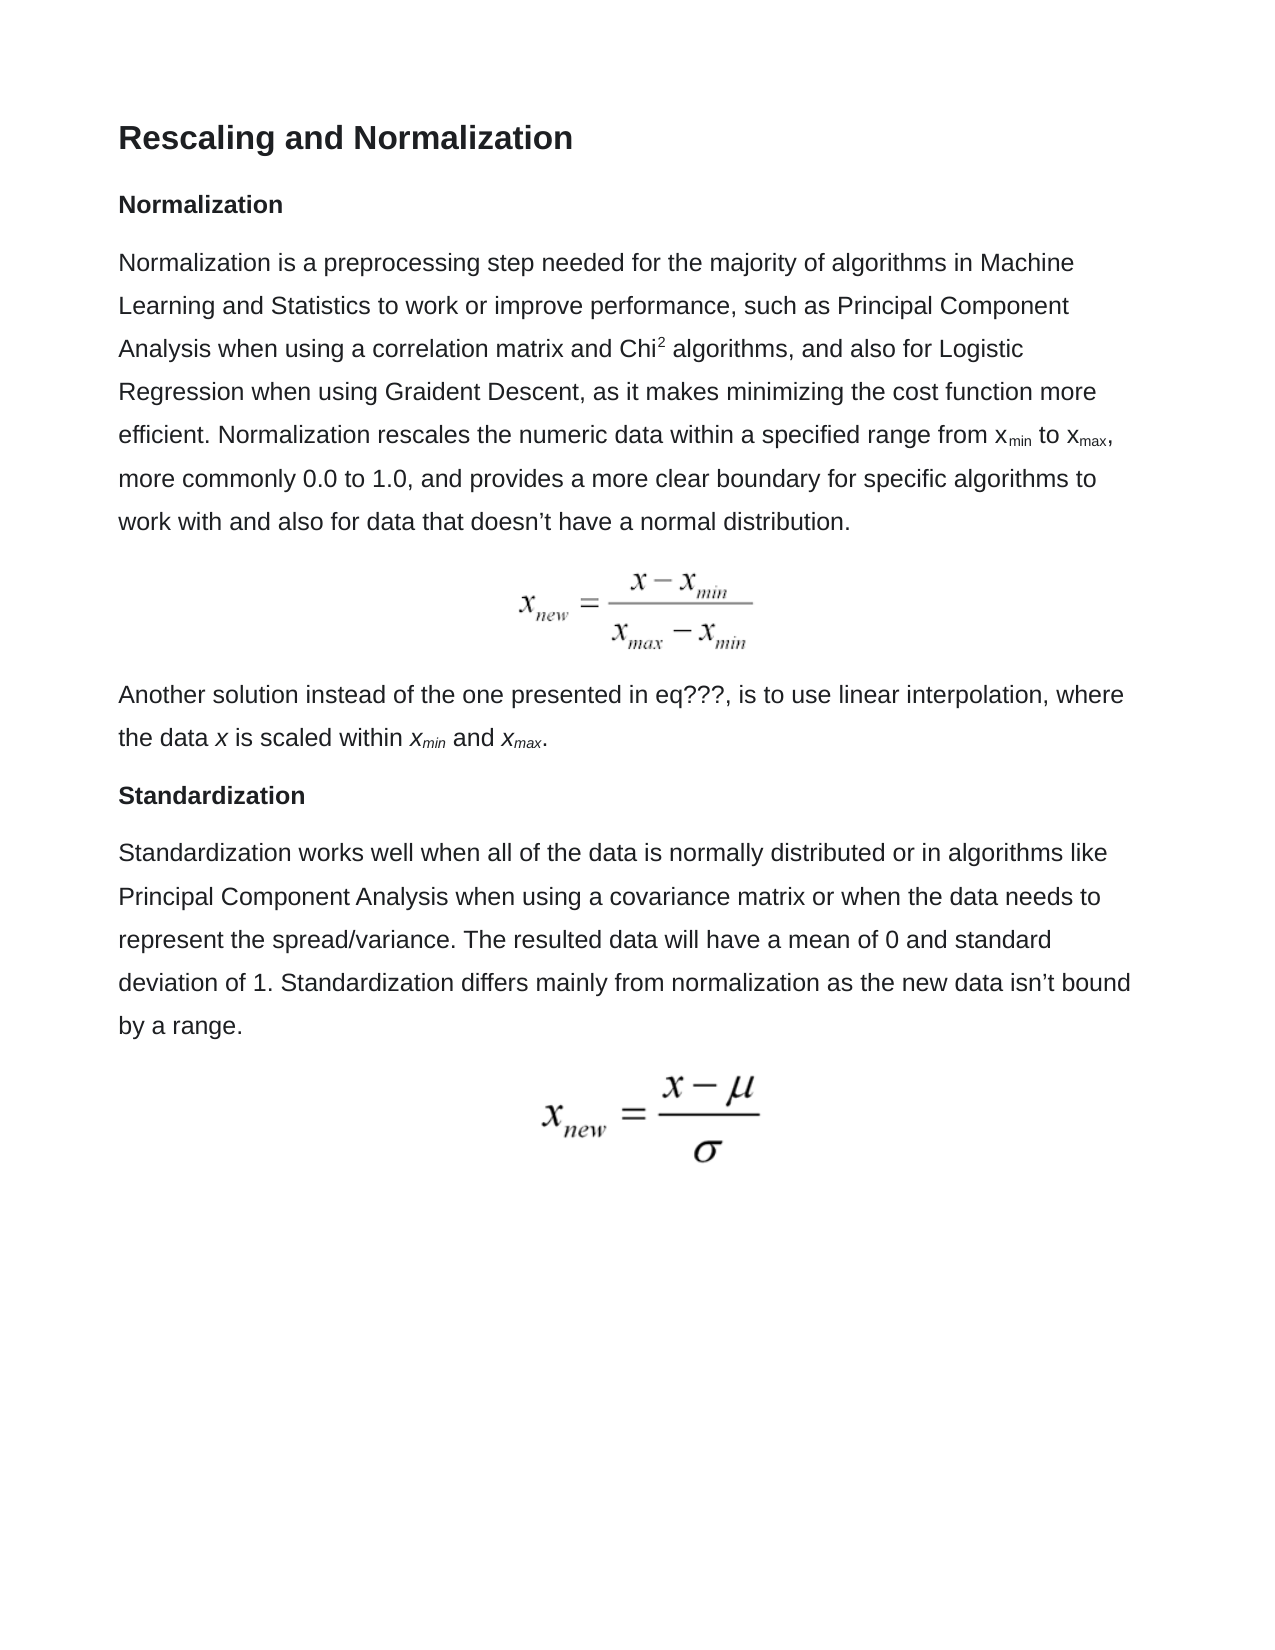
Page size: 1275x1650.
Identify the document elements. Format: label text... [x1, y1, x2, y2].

text Normalization [118, 190, 1157, 219]
picture [532, 1065, 776, 1171]
text Another solution instead of the one presented in eq???, is to use linear interpolation, where the data x is scaled within xmin and xmax. [118, 680, 1157, 752]
text Rescaling and Normalization [118, 118, 1157, 157]
text Standardization [118, 781, 1157, 809]
text Normalization is a preprocessing step needed for the majority of algorithms in Machine Learning and Statistics to work or improve performance, such as Principal Component Analysis when using a correlation matrix and Chi2 algorithms, and also for Logistic Regression when using Graident Descent, as it makes minimizing the cost function more efficient. Normalization rescales the numeric data within a specified range from xmin to xmax, more commonly 0.0 to 1.0, and provides a more clear boundary for specific algorithms to work with and also for data that doesn’t have a normal distribution. [118, 248, 1157, 536]
picture [512, 564, 763, 658]
text Standardization works well when all of the data is normally distributed or in algorithms like Principal Component Analysis when using a covariance matrix or when the data needs to represent the spread/variance. The resulted data will have a mean of 0 and standard deviation of 1. Standardization differs mainly from normalization as the new data isn’t bound by a range. [118, 838, 1157, 1040]
